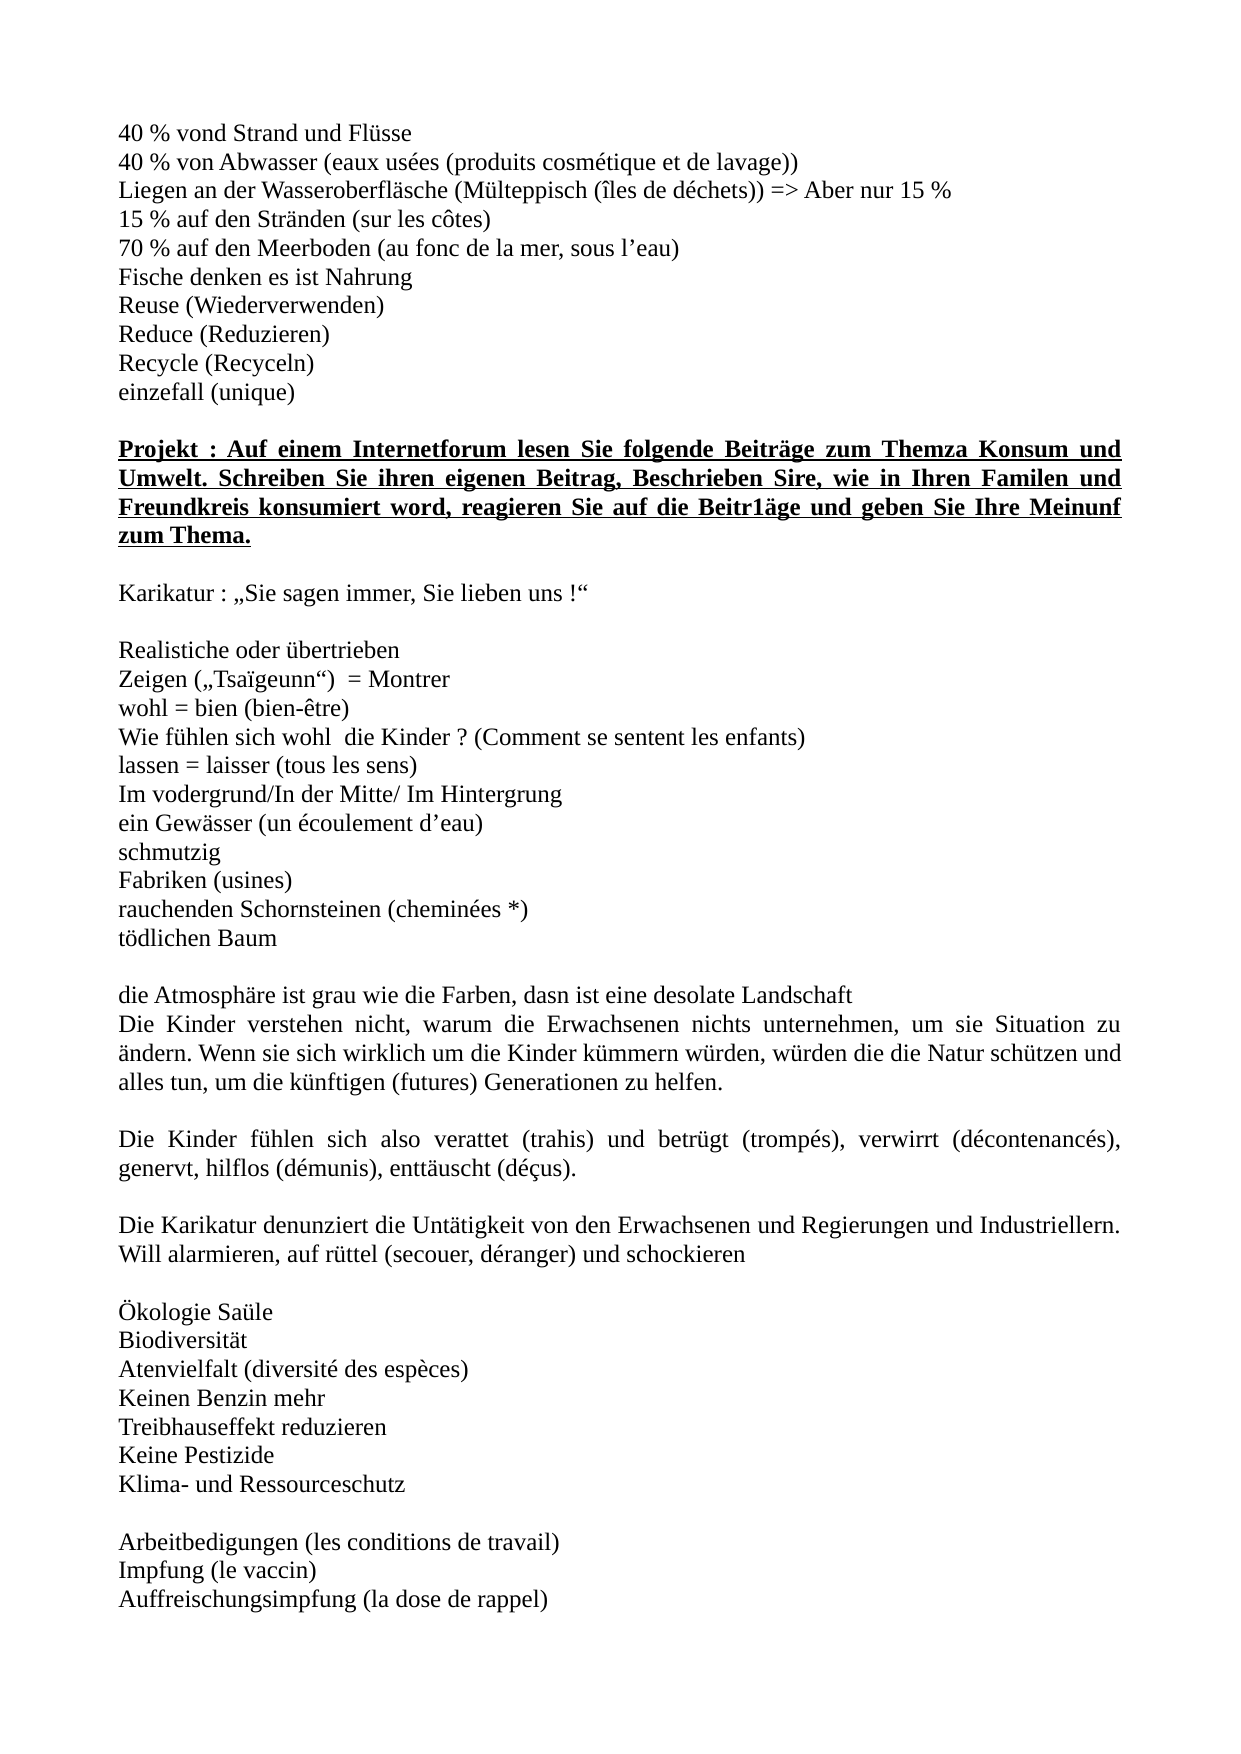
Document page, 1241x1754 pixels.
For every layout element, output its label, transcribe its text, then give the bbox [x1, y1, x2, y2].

text ein Gewässer (un écoulement d’eau) [118, 808, 1122, 837]
text Arbeitbedigungen (les conditions de travail) [118, 1527, 1122, 1556]
text Auffreischungsimpfung (la dose de rappel) [118, 1584, 1122, 1613]
text rauchenden Schornsteinen (cheminées *) [118, 894, 1122, 923]
text 40 % von Abwasser (eaux usées (produits cosmétique et de lavage)) [118, 147, 1122, 176]
text Die Kinder fühlen sich also verattet (trahis) und betrügt (trompés), verwirrt (décontenancés), genervt, hilflos (démunis), enttäuscht (déçus). [118, 1124, 1122, 1182]
text 40 % vond Strand und Flüsse [118, 118, 1122, 147]
text 15 % auf den Stränden (sur les côtes) [118, 204, 1122, 233]
text Karikatur : „Sie sagen immer, Sie lieben uns !“ [118, 578, 1122, 607]
text wohl = bien (bien-être) [118, 693, 1122, 722]
text Recycle (Recyceln) [118, 348, 1122, 377]
text Klima- und Ressourceschutz [118, 1469, 1122, 1498]
text Biodiversität [118, 1326, 1122, 1354]
text Atenvielfalt (diversité des espèces) [118, 1354, 1122, 1383]
text zum Thema. [118, 518, 1122, 549]
text schmutzig [118, 837, 1122, 866]
text Fabriken (usines) [118, 866, 1122, 894]
text Realistiche oder übertrieben [118, 636, 1122, 664]
text einzefall (unique) [118, 377, 1122, 406]
text Impfung (le vaccin) [118, 1556, 1122, 1584]
text Fische denken es ist Nahrung [118, 262, 1122, 291]
text Die Karikatur denunziert die Untätigkeit von den Erwachsenen und Regierungen und Industriellern. Will alarmieren, auf rüttel (secouer, déranger) und schockieren [118, 1211, 1122, 1268]
text Keine Pestizide [118, 1441, 1122, 1469]
text Projekt : Auf einem Internetforum lesen Sie folgende Beiträge zum Themza Konsum und [118, 434, 1122, 459]
text 70 % auf den Meerboden (au fonc de la mer, sous l’eau) [118, 233, 1122, 262]
text lassen = laisser (tous les sens) [118, 751, 1122, 779]
text die Atmosphäre ist grau wie die Farben, dasn ist eine desolate Landschaft [118, 981, 1122, 1009]
text Zeigen („Tsaïgeunn“) = Montrer [118, 664, 1122, 693]
text Im vodergrund/In der Mitte/ Im Hintergrung [118, 779, 1122, 808]
text Ökologie Saüle [118, 1297, 1122, 1326]
text Reduce (Reduzieren) [118, 319, 1122, 348]
text Wie fühlen sich wohl die Kinder ? (Comment se sentent les enfants) [118, 722, 1122, 751]
text Treibhauseffekt reduzieren [118, 1412, 1122, 1441]
text Reuse (Wiederverwenden) [118, 291, 1122, 319]
text Freundkreis konsumiert word, reagieren Sie auf die Beitr1äge und geben Sie Ihre Meinunf [118, 489, 1122, 517]
text Liegen an der Wasseroberfläsche (Mülteppisch (îles de déchets)) => Aber nur 15 % [118, 176, 1122, 204]
text Umwelt. Schreiben Sie ihren eigenen Beitrag, Beschrieben Sire, wie in Ihren Familen und [118, 461, 1122, 488]
text Die Kinder verstehen nicht, warum die Erwachsenen nichts unternehmen, um sie Situation zu ändern. Wenn sie sich wirklich um die Kinder kümmern würden, würden die die Natur schützen und alles tun, um die künftigen (futures) Generationen zu helfen. [118, 1009, 1122, 1096]
text Keinen Benzin mehr [118, 1383, 1122, 1412]
text tödlichen Baum [118, 923, 1122, 952]
